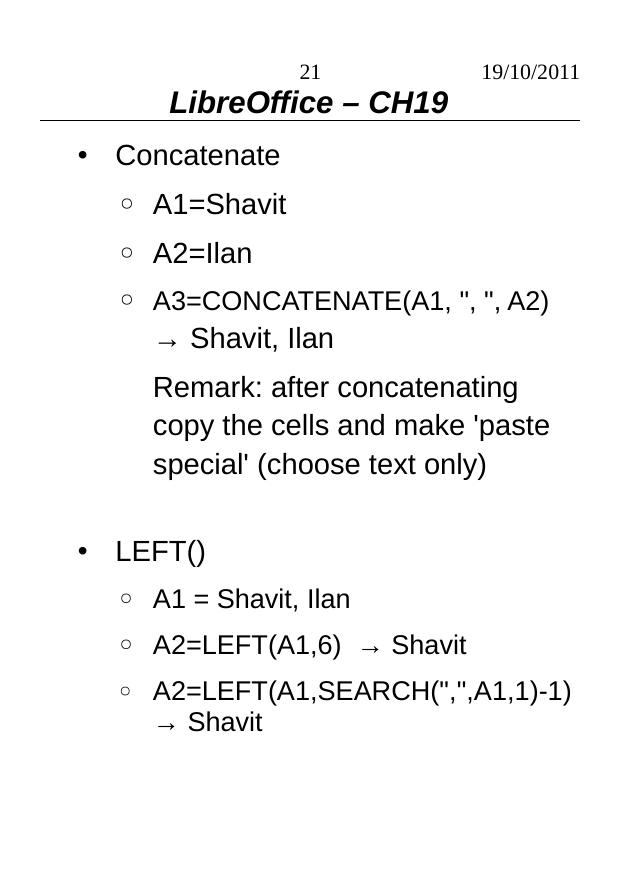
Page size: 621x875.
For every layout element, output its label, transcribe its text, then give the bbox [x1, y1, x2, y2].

list Concatenate [78, 138, 580, 172]
list A2=Ilan [115, 236, 580, 269]
list A3=CONCATENATE(A1, ", ", A2) → Shavit, Ilan [115, 284, 580, 355]
subtitle LibreOffice – CH19 [40, 84, 580, 120]
list A2=LEFT(A1,SEARCH(",",A1,1)-1) → Shavit [115, 675, 580, 766]
list A1 = Shavit, Ilan [115, 583, 580, 614]
list Remark: after concatenating copy the cells and make 'paste special' (choose text only) [115, 370, 580, 519]
list A1=Shavit [115, 187, 580, 221]
list LEFT() [78, 534, 580, 568]
list A2=LEFT(A1,6) → Shavit [115, 629, 580, 660]
